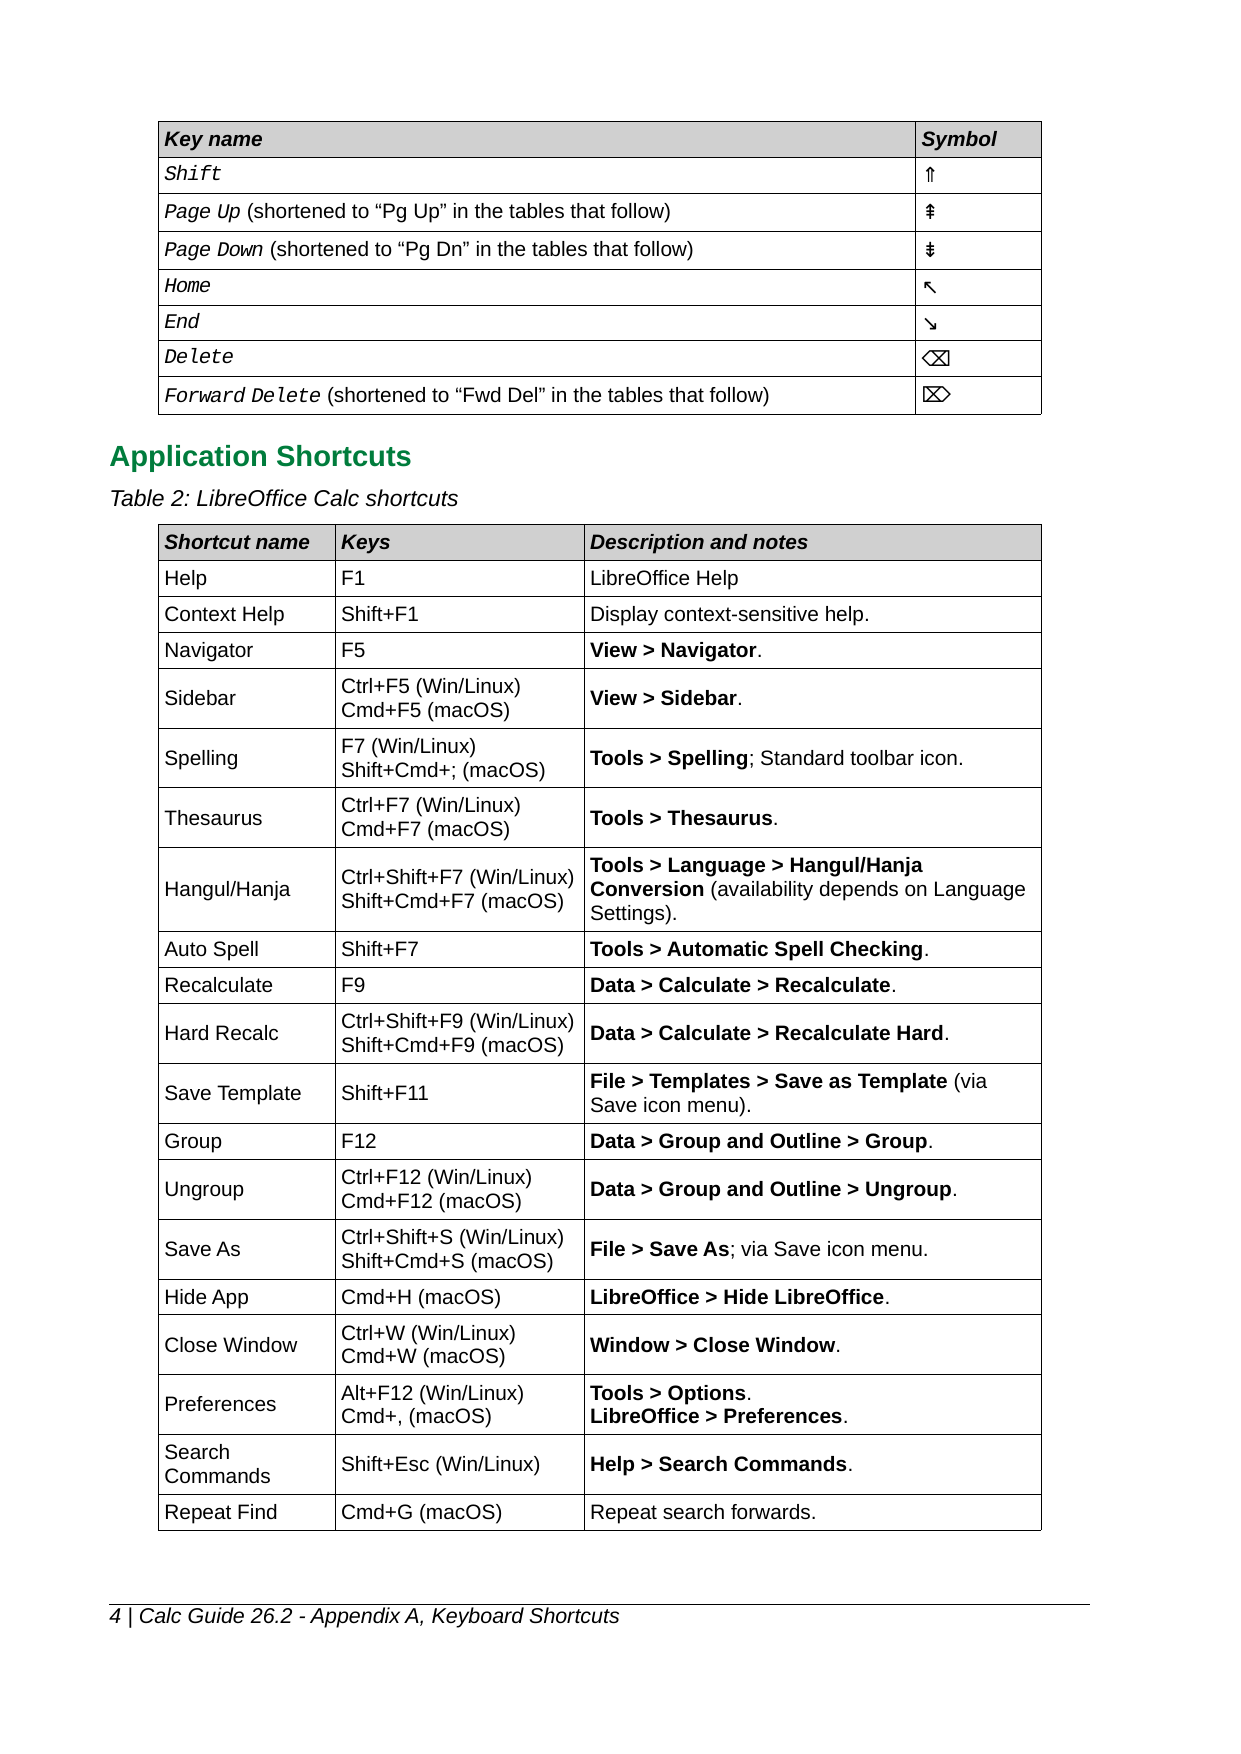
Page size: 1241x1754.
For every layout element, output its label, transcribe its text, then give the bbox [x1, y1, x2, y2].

subtitle Application Shortcuts [109, 439, 1090, 473]
table_cell Help [159, 561, 335, 596]
table_cell Save Template [159, 1064, 335, 1123]
table_cell Ctrl+F12 (Win/Linux) Cmd+F12 (macOS) [336, 1160, 584, 1218]
table_cell Cmd+G (macOS) [336, 1495, 584, 1530]
table_cell Ctrl+F7 (Win/Linux) Cmd+F7 (macOS) [336, 788, 584, 847]
table_cell Data > Group and Outline > Group. [585, 1124, 1041, 1159]
table_cell Delete [159, 341, 915, 376]
table_cell F5 [336, 633, 584, 667]
table_header Symbol [916, 122, 1041, 157]
table_cell Shift+F7 [336, 932, 584, 967]
table_cell Hide App [159, 1280, 335, 1314]
table_cell View > Navigator. [585, 633, 1041, 667]
table_cell Tools > Spelling; Standard toolbar icon. [585, 729, 1041, 787]
table_cell Repeat search forwards. [585, 1495, 1041, 1530]
table_cell Hangul/Hanja [159, 848, 335, 931]
table_cell Ctrl+Shift+S (Win/Linux) Shift+Cmd+S (macOS) [336, 1220, 584, 1278]
table_cell View > Sidebar. [585, 669, 1041, 727]
table_cell Shift+Esc (Win/Linux) [336, 1435, 584, 1494]
table_cell Data > Calculate > Recalculate Hard. [585, 1004, 1041, 1063]
table_header Shortcut name [159, 525, 335, 560]
table_cell Ctrl+Shift+F9 (Win/Linux) Shift+Cmd+F9 (macOS) [336, 1004, 584, 1063]
table_cell Thesaurus [159, 788, 335, 847]
table_cell Shift [159, 158, 915, 193]
table_cell ⌦ [916, 377, 1041, 414]
table_cell Sidebar [159, 669, 335, 727]
table_cell ⇞ [916, 194, 1041, 231]
table_cell Context Help [159, 597, 335, 632]
table_cell Tools > Language > Hangul/Hanja Conversion (availability depends on Language Settings). [585, 848, 1041, 931]
table_cell Search Commands [159, 1435, 335, 1494]
table_cell ⇑ [916, 158, 1041, 193]
table_cell ↘ [916, 306, 1041, 340]
table_cell Auto Spell [159, 932, 335, 967]
table_cell Recalculate [159, 968, 335, 1003]
table_cell Tools > Options. LibreOffice > Preferences. [585, 1375, 1041, 1434]
table_cell Alt+F12 (Win/Linux) Cmd+, (macOS) [336, 1375, 584, 1434]
text Table 2: LibreOffice Calc shortcuts [109, 485, 1090, 511]
table_cell Ctrl+F5 (Win/Linux) Cmd+F5 (macOS) [336, 669, 584, 727]
table_cell Navigator [159, 633, 335, 667]
table_cell Home [159, 270, 915, 304]
table_cell Page Down (shortened to “Pg Dn” in the tables that follow) [159, 232, 915, 268]
table_cell Page Up (shortened to “Pg Up” in the tables that follow) [159, 194, 915, 231]
table_cell Hard Recalc [159, 1004, 335, 1063]
table_header Keys [336, 525, 584, 560]
table_cell File > Save As; via Save icon menu. [585, 1220, 1041, 1278]
table_cell Cmd+H (macOS) [336, 1280, 584, 1314]
table_header Description and notes [585, 525, 1041, 560]
table_header Key name [159, 122, 915, 157]
table_cell End [159, 306, 915, 340]
table_cell Data > Calculate > Recalculate. [585, 968, 1041, 1003]
table_cell F1 [336, 561, 584, 596]
table_cell ⌫ [916, 341, 1041, 376]
table_cell Group [159, 1124, 335, 1159]
table_cell Save As [159, 1220, 335, 1278]
table_cell Ungroup [159, 1160, 335, 1218]
table_cell Ctrl+Shift+F7 (Win/Linux) Shift+Cmd+F7 (macOS) [336, 848, 584, 931]
table_cell LibreOffice > Hide LibreOffice. [585, 1280, 1041, 1314]
table_cell Spelling [159, 729, 335, 787]
table_cell Tools > Thesaurus. [585, 788, 1041, 847]
table_cell F12 [336, 1124, 584, 1159]
table_cell Shift+F1 [336, 597, 584, 632]
table_cell Ctrl+W (Win/Linux) Cmd+W (macOS) [336, 1315, 584, 1374]
table_cell F9 [336, 968, 584, 1003]
table_cell Help > Search Commands. [585, 1435, 1041, 1494]
table_cell Display context-sensitive help. [585, 597, 1041, 632]
table_cell Window > Close Window. [585, 1315, 1041, 1374]
table_cell F7 (Win/Linux) Shift+Cmd+; (macOS) [336, 729, 584, 787]
table_cell ⇟ [916, 232, 1041, 268]
table_cell Shift+F11 [336, 1064, 584, 1123]
table_cell Forward Delete (shortened to “Fwd Del” in the tables that follow) [159, 377, 915, 414]
table_cell LibreOffice Help [585, 561, 1041, 596]
table_cell ↖ [916, 270, 1041, 304]
table_cell Tools > Automatic Spell Checking. [585, 932, 1041, 967]
table_cell Close Window [159, 1315, 335, 1374]
table_cell Preferences [159, 1375, 335, 1434]
table_cell File > Templates > Save as Template (via Save icon menu). [585, 1064, 1041, 1123]
table_cell Repeat Find [159, 1495, 335, 1530]
table_cell Data > Group and Outline > Ungroup. [585, 1160, 1041, 1218]
